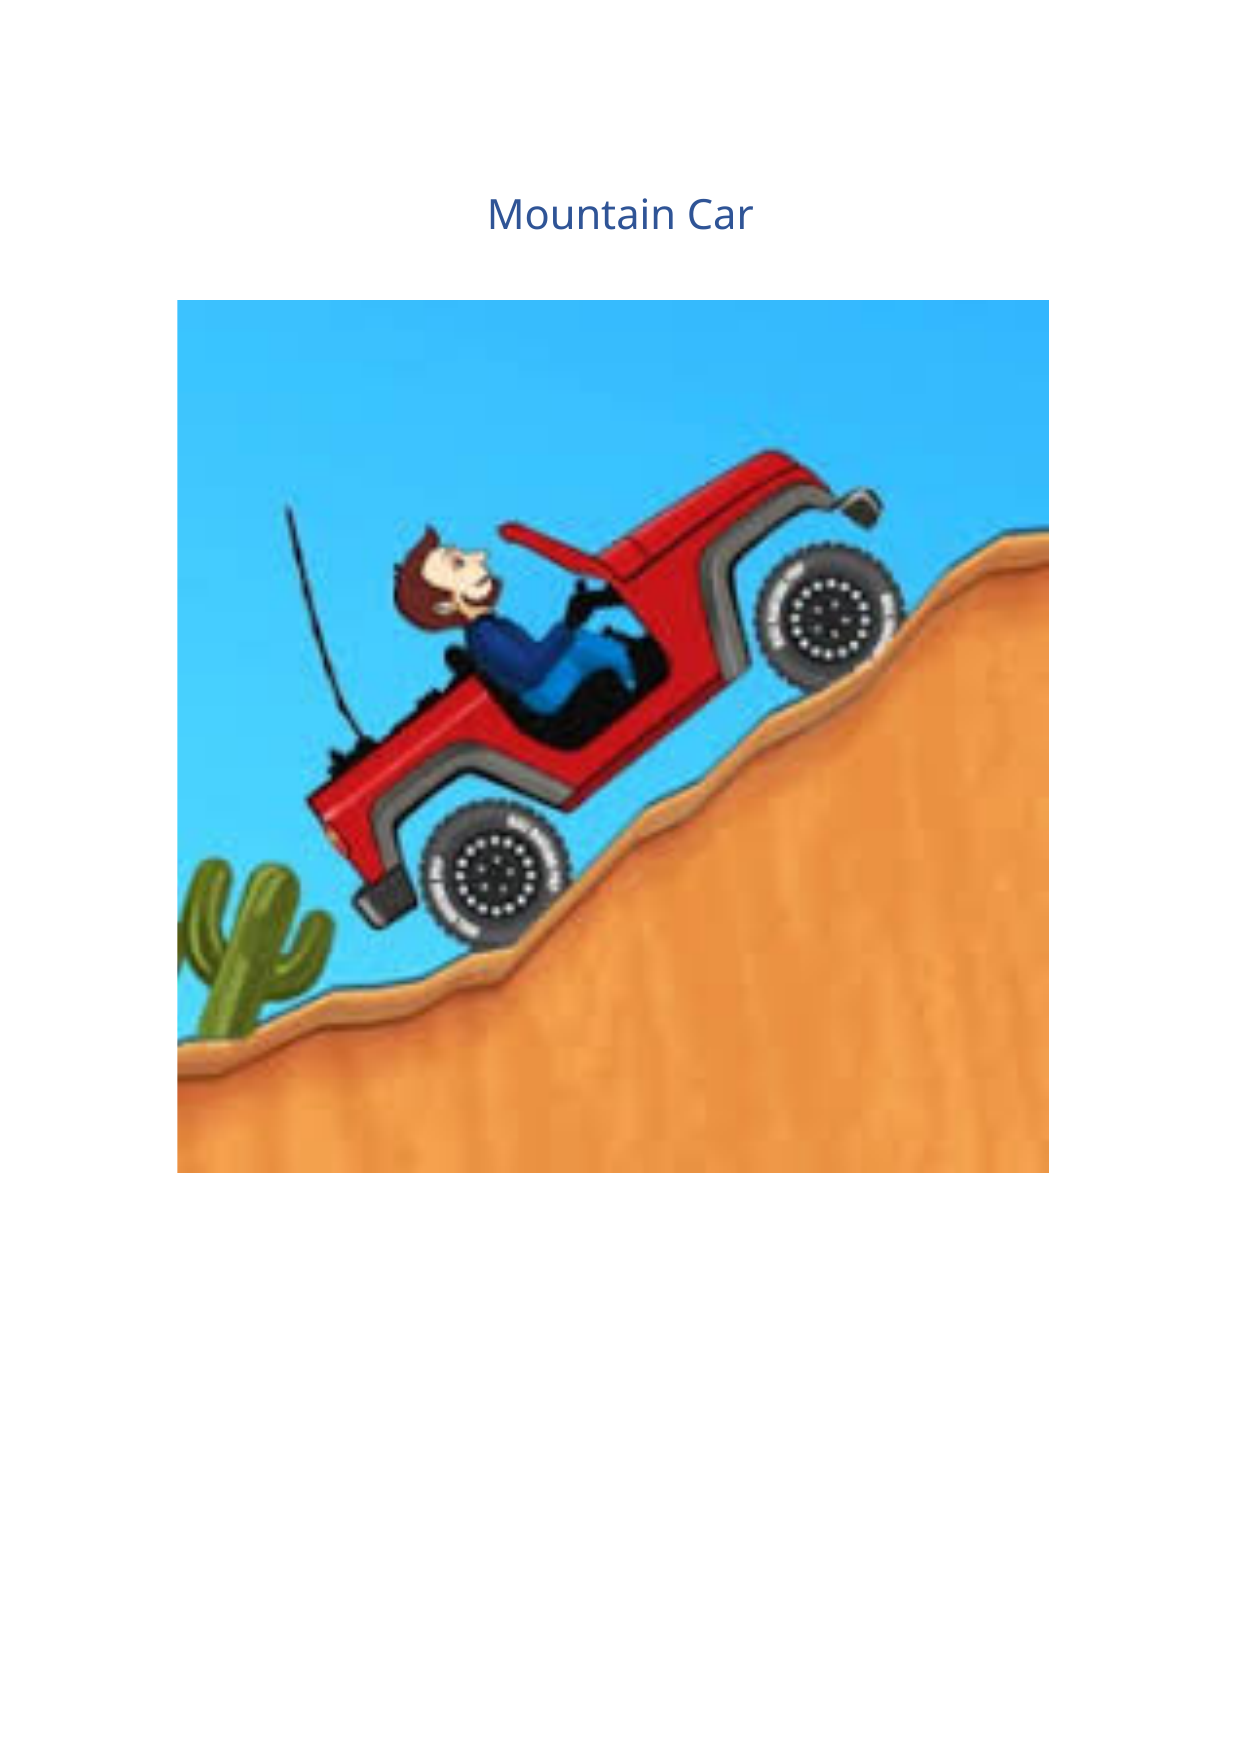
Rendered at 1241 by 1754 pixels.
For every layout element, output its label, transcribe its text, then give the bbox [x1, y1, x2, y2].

subtitle Mountain Car [177, 185, 1063, 242]
